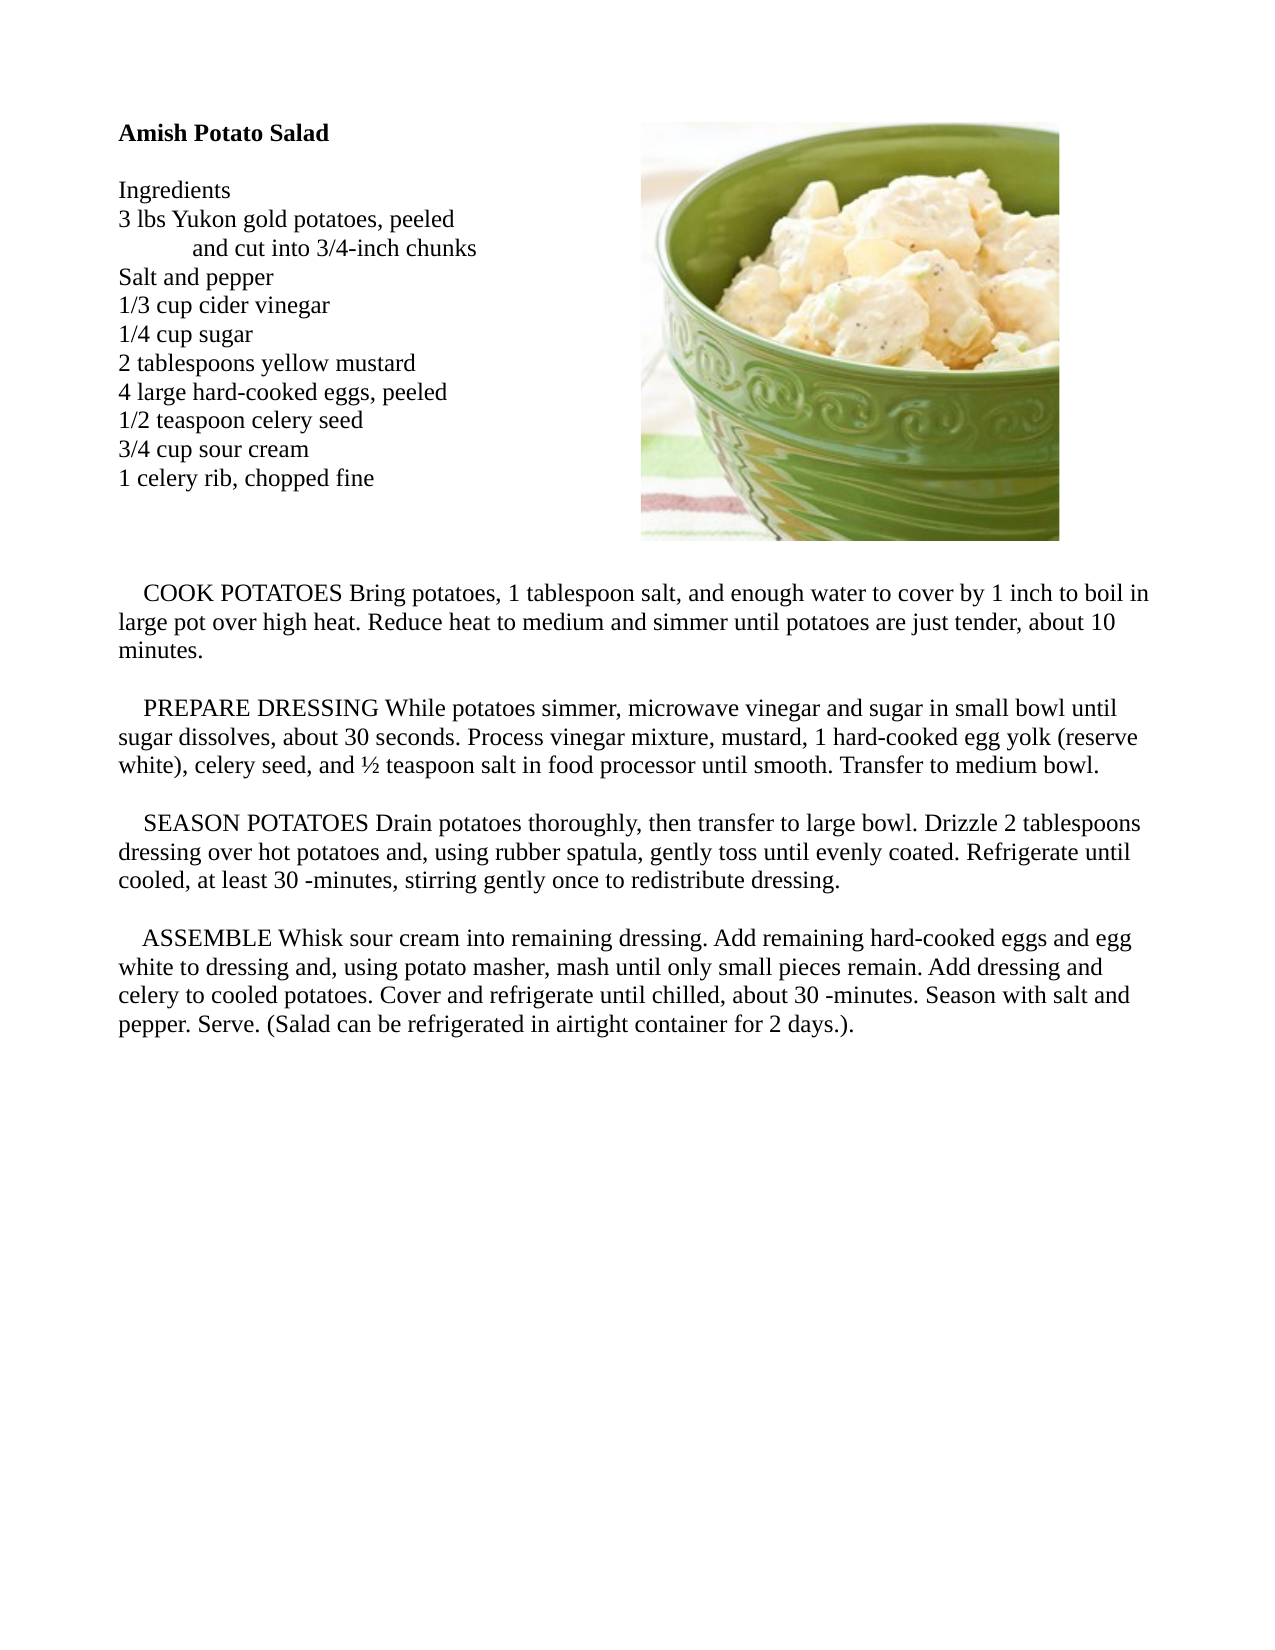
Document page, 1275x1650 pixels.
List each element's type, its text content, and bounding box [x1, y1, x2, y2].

text [1060, 434, 1157, 463]
text 1 celery rib, chopped fine [118, 463, 640, 492]
text 2 tablespoons yellow mustard [118, 348, 640, 377]
text 1/4 cup sugar [118, 319, 640, 348]
text [1060, 204, 1157, 233]
text [1060, 291, 1157, 319]
text PREPARE DRESSING While potatoes simmer, microwave vinegar and sugar in small bowl until sugar dissolves, about 30 seconds. Process vinegar mixture, mustard, 1 hard-cooked egg yolk (reserve white), celery seed, and ½ teaspoon salt in food processor until smooth. Transfer to medium bowl. [118, 693, 1157, 779]
text ASSEMBLE Whisk sour cream into remaining dressing. Add remaining hard-cooked eggs and egg white to dressing and, using potato masher, mash until only small pieces remain. Add dressing and celery to cooled potatoes. Cover and refrigerate until chilled, about 30 -minutes. Season with salt and pepper. Serve. (Salad can be refrigerated in airtight container for 2 days.). [118, 923, 1157, 1038]
text Ingredients [118, 176, 640, 204]
text 1/2 teaspoon celery seed [118, 406, 640, 434]
text Amish Potato Salad [118, 118, 1157, 147]
text 1/3 cup cider vinegar [118, 291, 640, 319]
text 4 large hard-cooked eggs, peeled [118, 377, 640, 406]
text 3 lbs Yukon gold potatoes, peeled [118, 204, 640, 233]
text [1060, 348, 1157, 377]
text [1060, 176, 1157, 204]
text [1060, 463, 1157, 492]
text and cut into 3/4-inch chunks [118, 233, 640, 262]
text [1060, 406, 1157, 434]
text SEASON POTATOES Drain potatoes thoroughly, then transfer to large bowl. Drizzle 2 tablespoons dressing over hot potatoes and, using rubber spatula, gently toss until evenly coated. Refrigerate until cooled, at least 30 -minutes, stirring gently once to redistribute dressing. [118, 808, 1157, 894]
text COOK POTATOES Bring potatoes, 1 tablespoon salt, and enough water to cover by 1 inch to boil in large pot over high heat. Reduce heat to medium and simmer until potatoes are just tender, about 10 minutes. [118, 578, 1157, 664]
picture [640, 122, 1060, 541]
text Salt and pepper [118, 262, 640, 291]
text [1060, 319, 1157, 348]
text [1060, 262, 1157, 291]
text 3/4 cup sour cream [118, 434, 640, 463]
text [1060, 233, 1157, 262]
text [1060, 377, 1157, 406]
